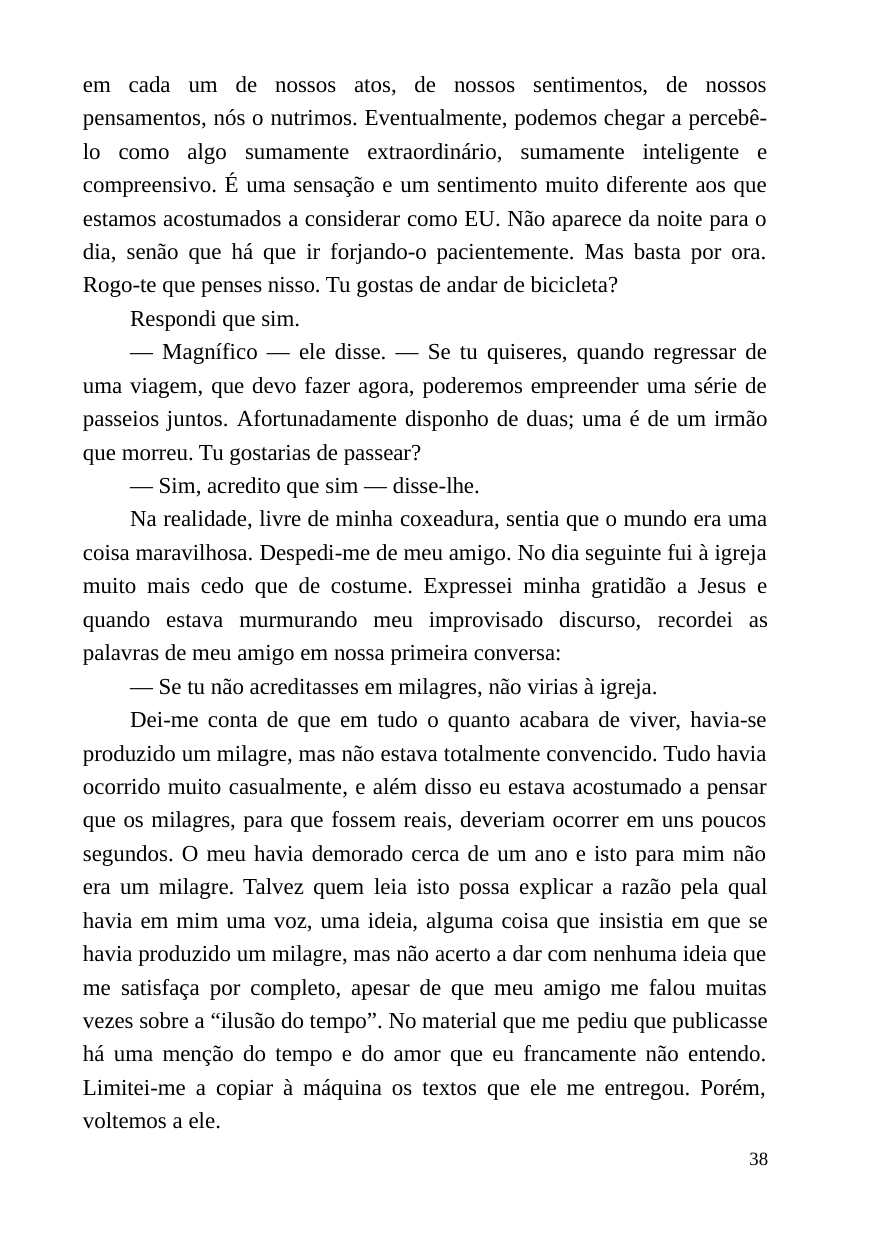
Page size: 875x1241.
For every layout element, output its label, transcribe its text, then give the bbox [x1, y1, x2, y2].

text Dei-me conta de que em tudo o quanto acabara de viver, havia-se produzido um milagre, mas não estava totalmente convencido. Tudo havia ocorrido muito casualmente, e além disso eu estava acostumado a pensar que os milagres, para que fossem reais, deveriam ocorrer em uns poucos segundos. O meu havia demorado cerca de um ano e isto para mim não era um milagre. Talvez quem leia isto possa explicar a razão pela qual havia em mim uma voz, uma ideia, alguma coisa que insistia em que se havia produzido um milagre, mas não acerto a dar com nenhuma ideia que me satisfaça por completo, apesar de que meu amigo me falou muitas vezes sobre a “ilusão do tempo”. No material que me pediu que publicasse há uma menção do tempo e do amor que eu francamente não entendo. Limitei-me a copiar à máquina os textos que ele me entregou. Porém, voltemos a ele. [83, 706, 768, 1134]
text — Se tu não acreditasses em milagres, não virias à igreja. [83, 673, 768, 699]
text Na realidade, livre de minha coxeadura, sentia que o mundo era uma coisa maravilhosa. Despedi-me de meu amigo. No dia seguinte fui à igreja muito mais cedo que de costume. Expressei minha gratidão a Jesus e quando estava murmurando meu improvisado discurso, recordei as palavras de meu amigo em nossa primeira conversa: [83, 506, 768, 666]
text — Sim, acredito que sim — disse-lhe. [83, 472, 768, 498]
text Respondi que sim. [83, 305, 768, 331]
text — Magnífico — ele disse. — Se tu quiseres, quando regressar de uma viagem, que devo fazer agora, poderemos empreender uma série de passeios juntos. Afortunadamente disponho de duas; uma é de um irmão que morreu. Tu gostarias de passear? [83, 338, 768, 465]
text em cada um de nossos atos, de nossos sentimentos, de nossos pensamentos, nós o nutrimos. Eventualmente, podemos chegar a percebê-lo como algo sumamente extraordinário, sumamente inteligente e compreensivo. É uma sensação e um sentimento muito diferente aos que estamos acostumados a considerar como EU. Não aparece da noite para o dia, senão que há que ir forjando-o pacientemente. Mas basta por ora. Rogo-te que penses nisso. Tu gostas de andar de bicicleta? [83, 71, 768, 298]
